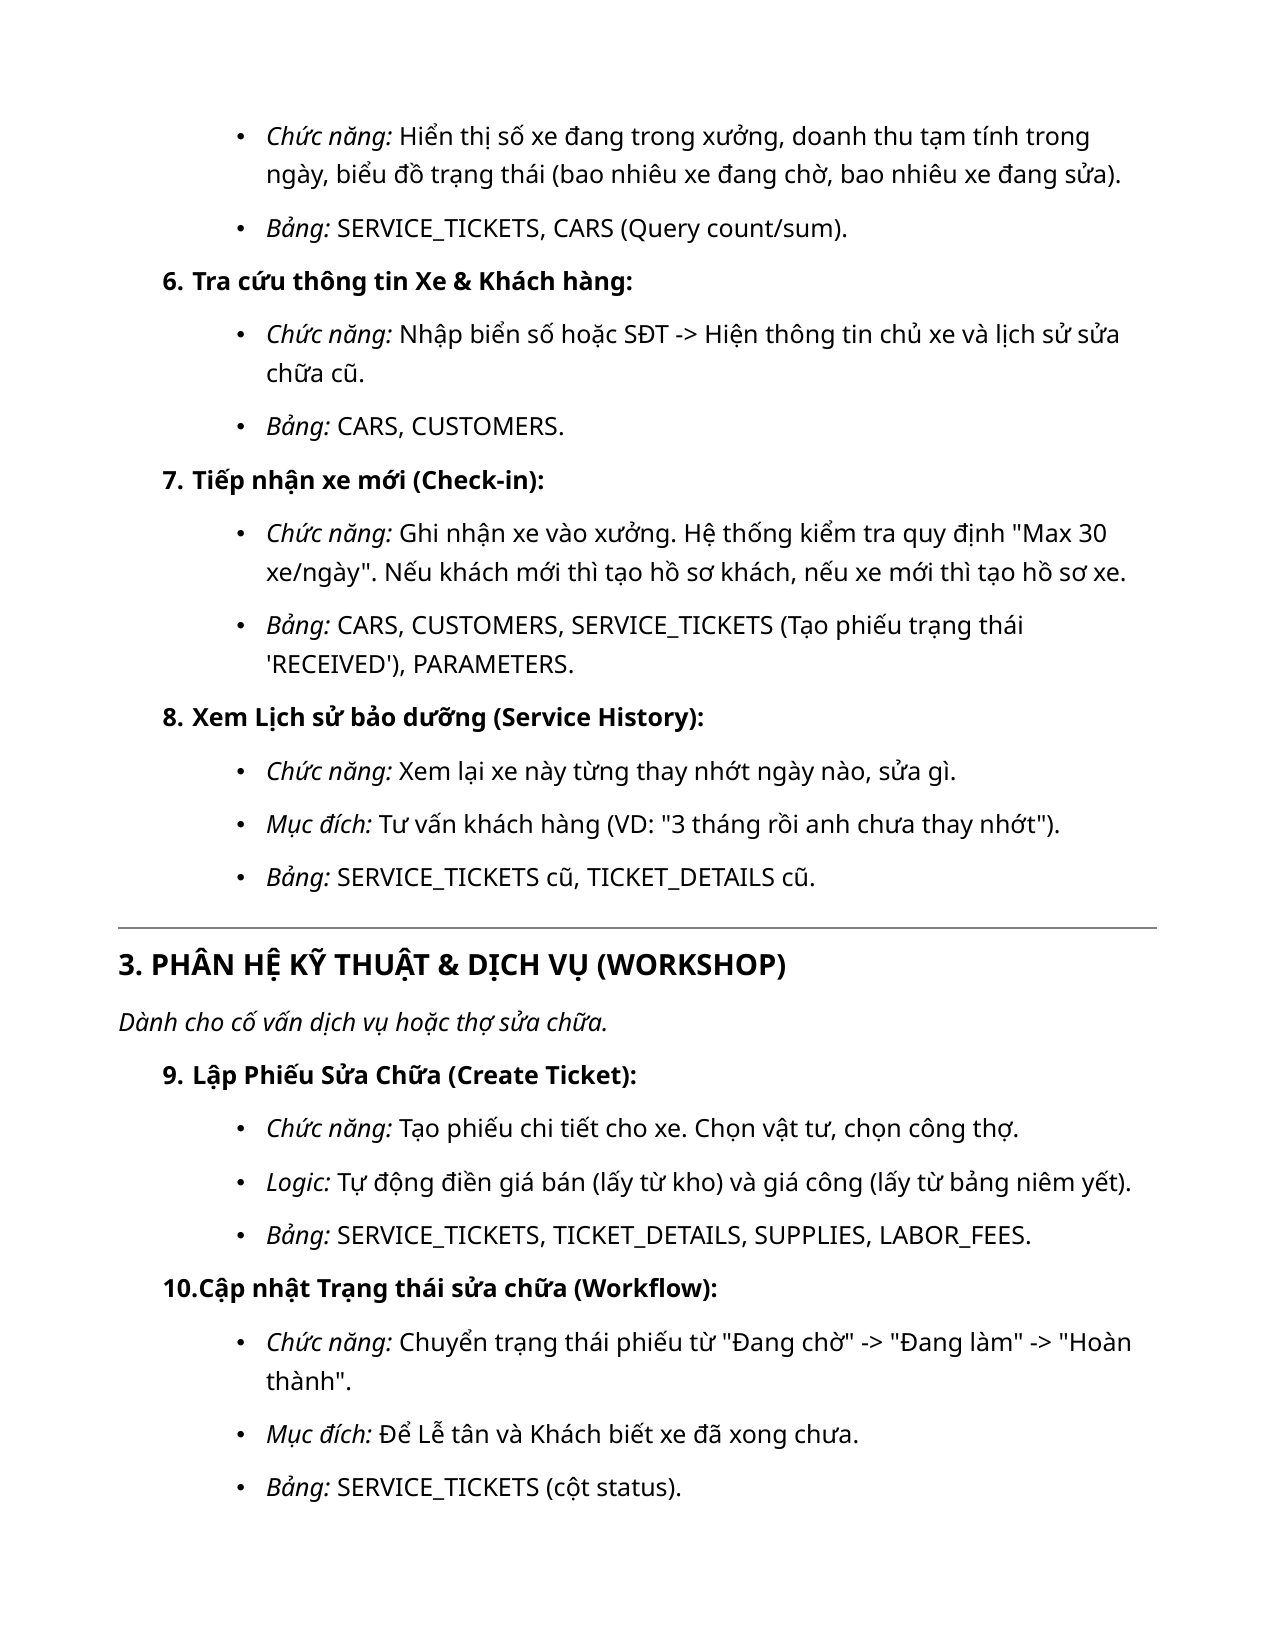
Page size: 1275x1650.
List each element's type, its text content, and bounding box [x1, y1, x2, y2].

list Bảng: SERVICE_TICKETS, TICKET_DETAILS, SUPPLIES, LABOR_FEES. [236, 1218, 1157, 1252]
list Xem Lịch sử bảo dưỡng (Service History): [162, 700, 1157, 734]
text Dành cho cố vấn dịch vụ hoặc thợ sửa chữa. [118, 1004, 1157, 1038]
list Chức năng: Chuyển trạng thái phiếu từ "Đang chờ" -> "Đang làm" -> "Hoàn thành". [236, 1324, 1157, 1397]
list Chức năng: Ghi nhận xe vào xưởng. Hệ thống kiểm tra quy định "Max 30 xe/ngày". Nếu khách mới thì tạo hồ sơ khách, nếu xe mới thì tạo hồ sơ xe. [236, 516, 1157, 588]
list Chức năng: Nhập biển số hoặc SĐT -> Hiện thông tin chủ xe và lịch sử sửa chữa cũ. [236, 317, 1157, 390]
list Chức năng: Tạo phiếu chi tiết cho xe. Chọn vật tư, chọn công thợ. [236, 1111, 1157, 1145]
list Bảng: SERVICE_TICKETS cũ, TICKET_DETAILS cũ. [236, 860, 1157, 894]
list Mục đích: Để Lễ tân và Khách biết xe đã xong chưa. [236, 1416, 1157, 1451]
list Chức năng: Hiển thị số xe đang trong xưởng, doanh thu tạm tính trong ngày, biểu đồ trạng thái (bao nhiêu xe đang chờ, bao nhiêu xe đang sửa). [236, 118, 1157, 191]
list Chức năng: Xem lại xe này từng thay nhớt ngày nào, sửa gì. [236, 753, 1157, 787]
list Lập Phiếu Sửa Chữa (Create Ticket): [162, 1058, 1157, 1092]
list Bảng: CARS, CUSTOMERS. [236, 409, 1157, 443]
list Bảng: SERVICE_TICKETS, CARS (Query count/sum). [236, 210, 1157, 244]
list Logic: Tự động điền giá bán (lấy từ kho) và giá công (lấy từ bảng niêm yết). [236, 1164, 1157, 1198]
list Tiếp nhận xe mới (Check-in): [162, 462, 1157, 496]
list Cập nhật Trạng thái sửa chữa (Workflow): [162, 1271, 1157, 1305]
list Mục đích: Tư vấn khách hàng (VD: "3 tháng rồi anh chưa thay nhớt"). [236, 806, 1157, 841]
list Bảng: SERVICE_TICKETS (cột status). [236, 1470, 1157, 1504]
list Bảng: CARS, CUSTOMERS, SERVICE_TICKETS (Tạo phiếu trạng thái 'RECEIVED'), PARAMETERS. [236, 608, 1157, 681]
subtitle 3. PHÂN HỆ KỸ THUẬT & DỊCH VỤ (WORKSHOP) [118, 944, 1157, 984]
list Tra cứu thông tin Xe & Khách hàng: [162, 263, 1157, 298]
